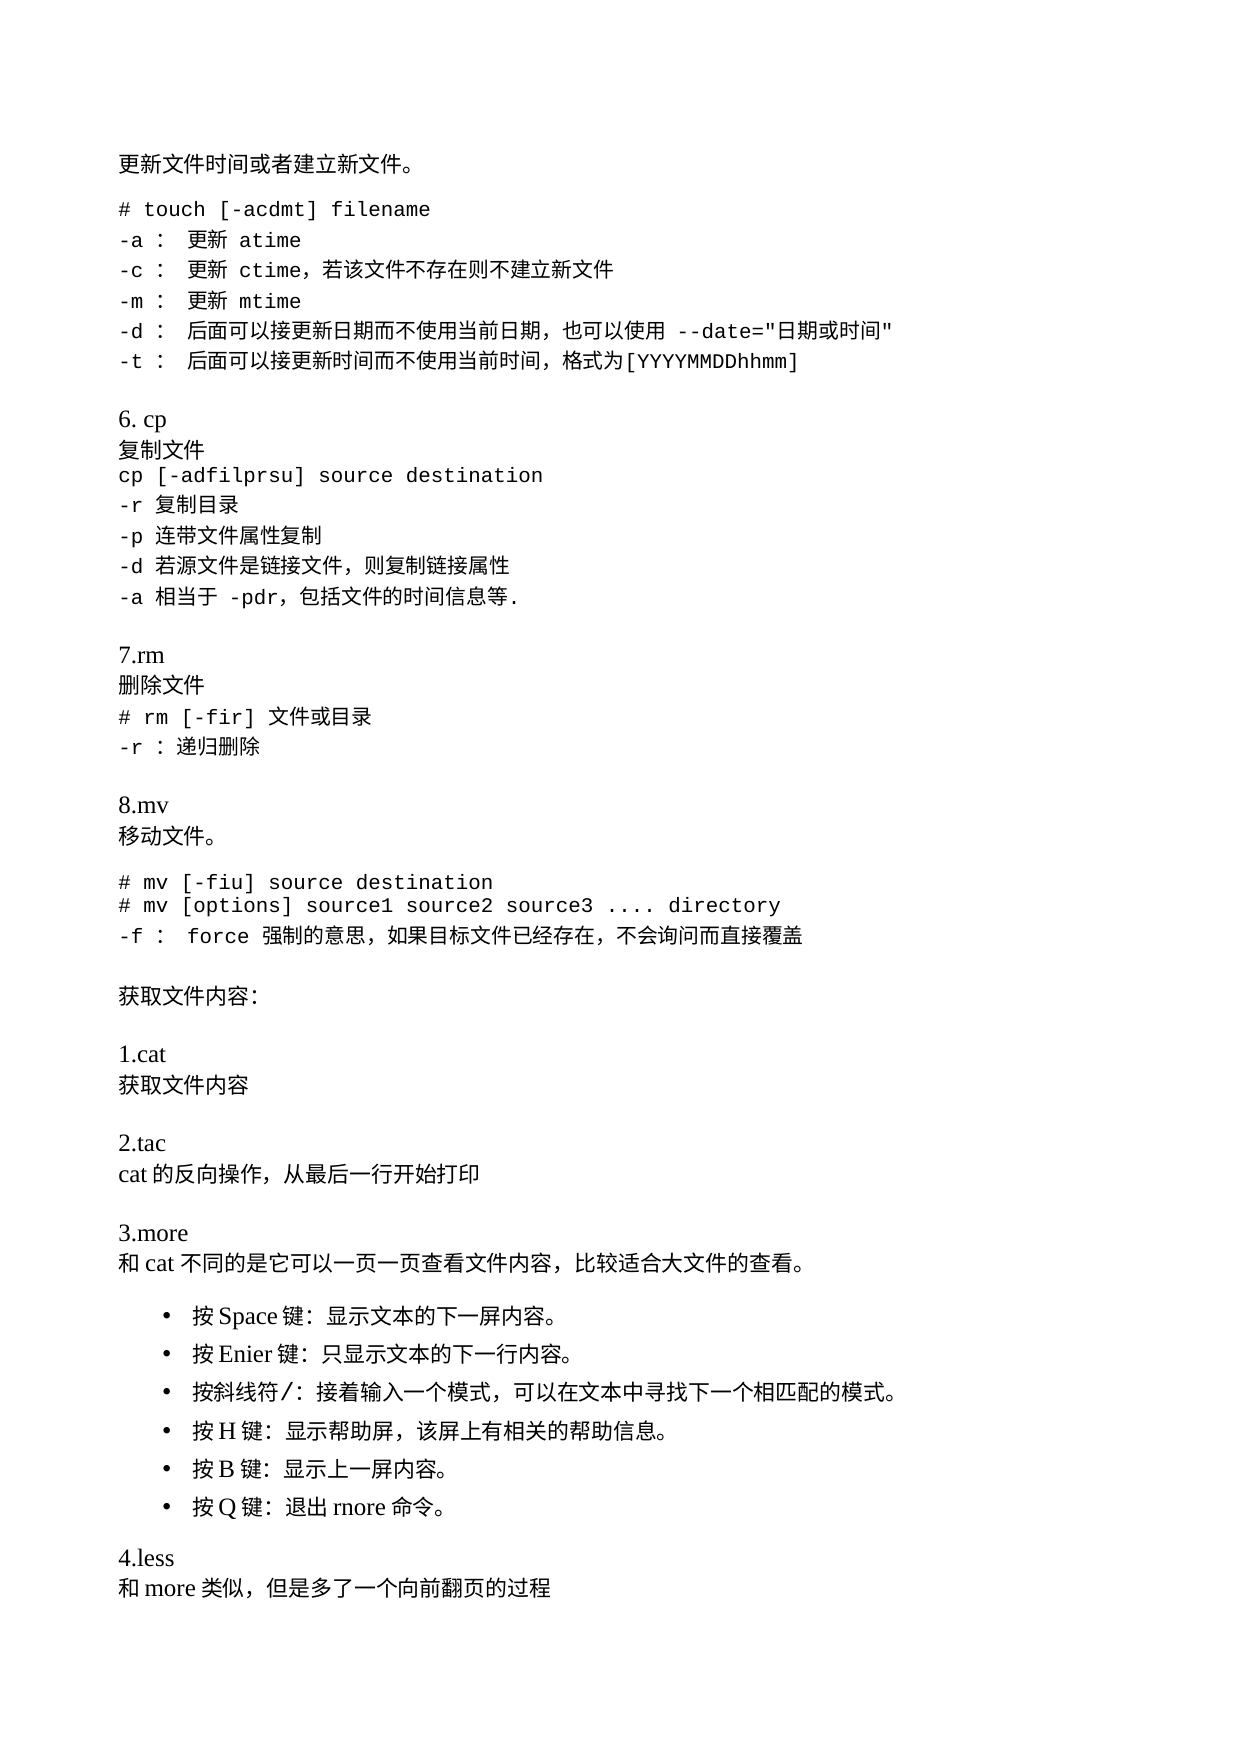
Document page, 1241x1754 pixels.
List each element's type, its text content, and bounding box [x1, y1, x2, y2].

text -d ： 后面可以接更新日期而不使用当前日期，也可以使用 --date="日期或时间" [118, 314, 1122, 345]
list 按H键：显示帮助屏，该屏上有相关的帮助信息。 [162, 1414, 1122, 1446]
list 按Enier键：只显示文本的下一行内容。 [162, 1337, 1122, 1368]
text 3.more [118, 1218, 1122, 1246]
text # rm [-fir] 文件或目录 [118, 700, 1122, 731]
list 按斜线符/：接着输入一个模式，可以在文本中寻找下一个相匹配的模式。 [162, 1375, 1122, 1408]
text 获取文件内容 [118, 1068, 1122, 1100]
text 6. cp [118, 404, 1122, 433]
text -m ： 更新 mtime [118, 284, 1122, 314]
text 和 cat 不同的是它可以一页一页查看文件内容，比较适合大文件的查看。 [118, 1246, 1122, 1278]
text 8.mv [118, 791, 1122, 819]
text # mv [options] source1 source2 source3 .... directory [118, 895, 1122, 919]
text 复制文件 [118, 433, 1122, 465]
text # touch [-acdmt] filename [118, 199, 1122, 223]
text 2.tac [118, 1128, 1122, 1157]
text -p 连带文件属性复制 [118, 519, 1122, 549]
text -c ： 更新 ctime，若该文件不存在则不建立新文件 [118, 253, 1122, 284]
text -a 相当于 -pdr，包括文件的时间信息等. [118, 580, 1122, 610]
text 和more类似，但是多了一个向前翻页的过程 [118, 1571, 1122, 1603]
text 移动文件。 [118, 819, 1122, 851]
list 按Q键：退出rnore命令。 [162, 1490, 1122, 1522]
text -f ： force 强制的意思，如果目标文件已经存在，不会询问而直接覆盖 [118, 919, 1122, 949]
text -r 复制目录 [118, 489, 1122, 519]
text cat的反向操作，从最后一行开始打印 [118, 1157, 1122, 1189]
text 7.rm [118, 640, 1122, 668]
text 获取文件内容： [118, 979, 1122, 1011]
text -d 若源文件是链接文件，则复制链接属性 [118, 549, 1122, 580]
text -t ： 后面可以接更新时间而不使用当前时间，格式为[YYYYMMDDhhmm] [118, 345, 1122, 375]
text cp [-adfilprsu] source destination [118, 465, 1122, 489]
text 删除文件 [118, 668, 1122, 700]
text # mv [-fiu] source destination [118, 872, 1122, 895]
text -r ：递归删除 [118, 731, 1122, 761]
list 按Space键：显示文本的下一屏内容。 [162, 1299, 1122, 1331]
list 按B键：显示上一屏内容。 [162, 1452, 1122, 1484]
text -a ： 更新 atime [118, 223, 1122, 253]
text 1.cat [118, 1039, 1122, 1068]
text 4.less [118, 1543, 1122, 1571]
text 更新文件时间或者建立新文件。 [118, 147, 1122, 178]
